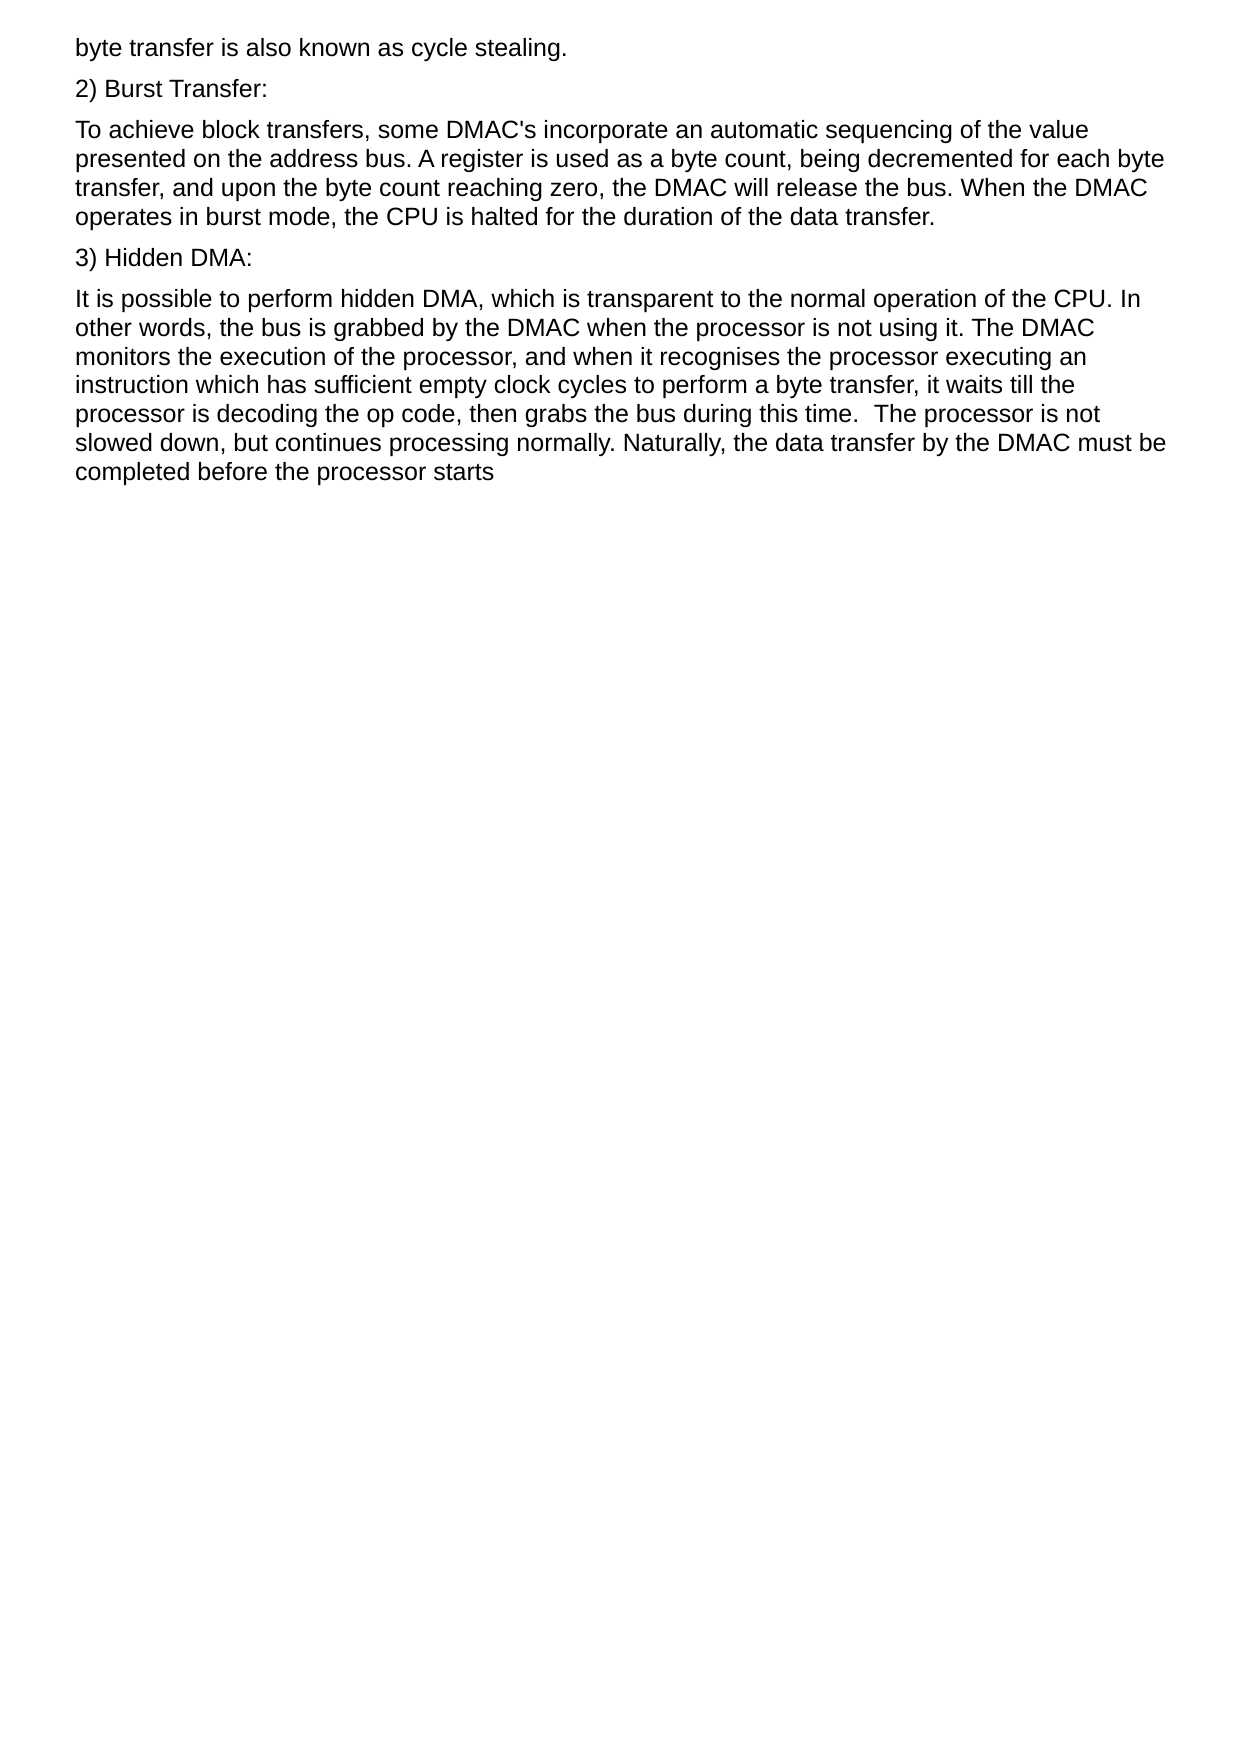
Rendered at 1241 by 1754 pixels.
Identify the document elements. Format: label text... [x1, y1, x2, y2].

text It is possible to perform hidden DMA, which is transparent to the normal operation of the CPU. In other words, the bus is grabbed by the DMAC when the processor is not using it. The DMAC monitors the execution of the processor, and when it recognises the processor executing an instruction which has sufficient empty clock cycles to perform a byte transfer, it waits till the processor is decoding the op code, then grabs the bus during this time. The processor is not slowed down, but continues processing normally. Naturally, the data transfer by the DMAC must be completed before the processor starts [75, 284, 1184, 485]
text 3) Hidden DMA: [75, 243, 1184, 272]
text 2) Burst Transfer: [75, 74, 1184, 103]
text byte transfer is also known as cycle stealing. [75, 33, 1184, 62]
text To achieve block transfers, some DMAC's incorporate an automatic sequencing of the value presented on the address bus. A register is used as a byte count, being decremented for each byte transfer, and upon the byte count reaching zero, the DMAC will release the bus. When the DMAC operates in burst mode, the CPU is halted for the duration of the data transfer. [75, 115, 1184, 230]
